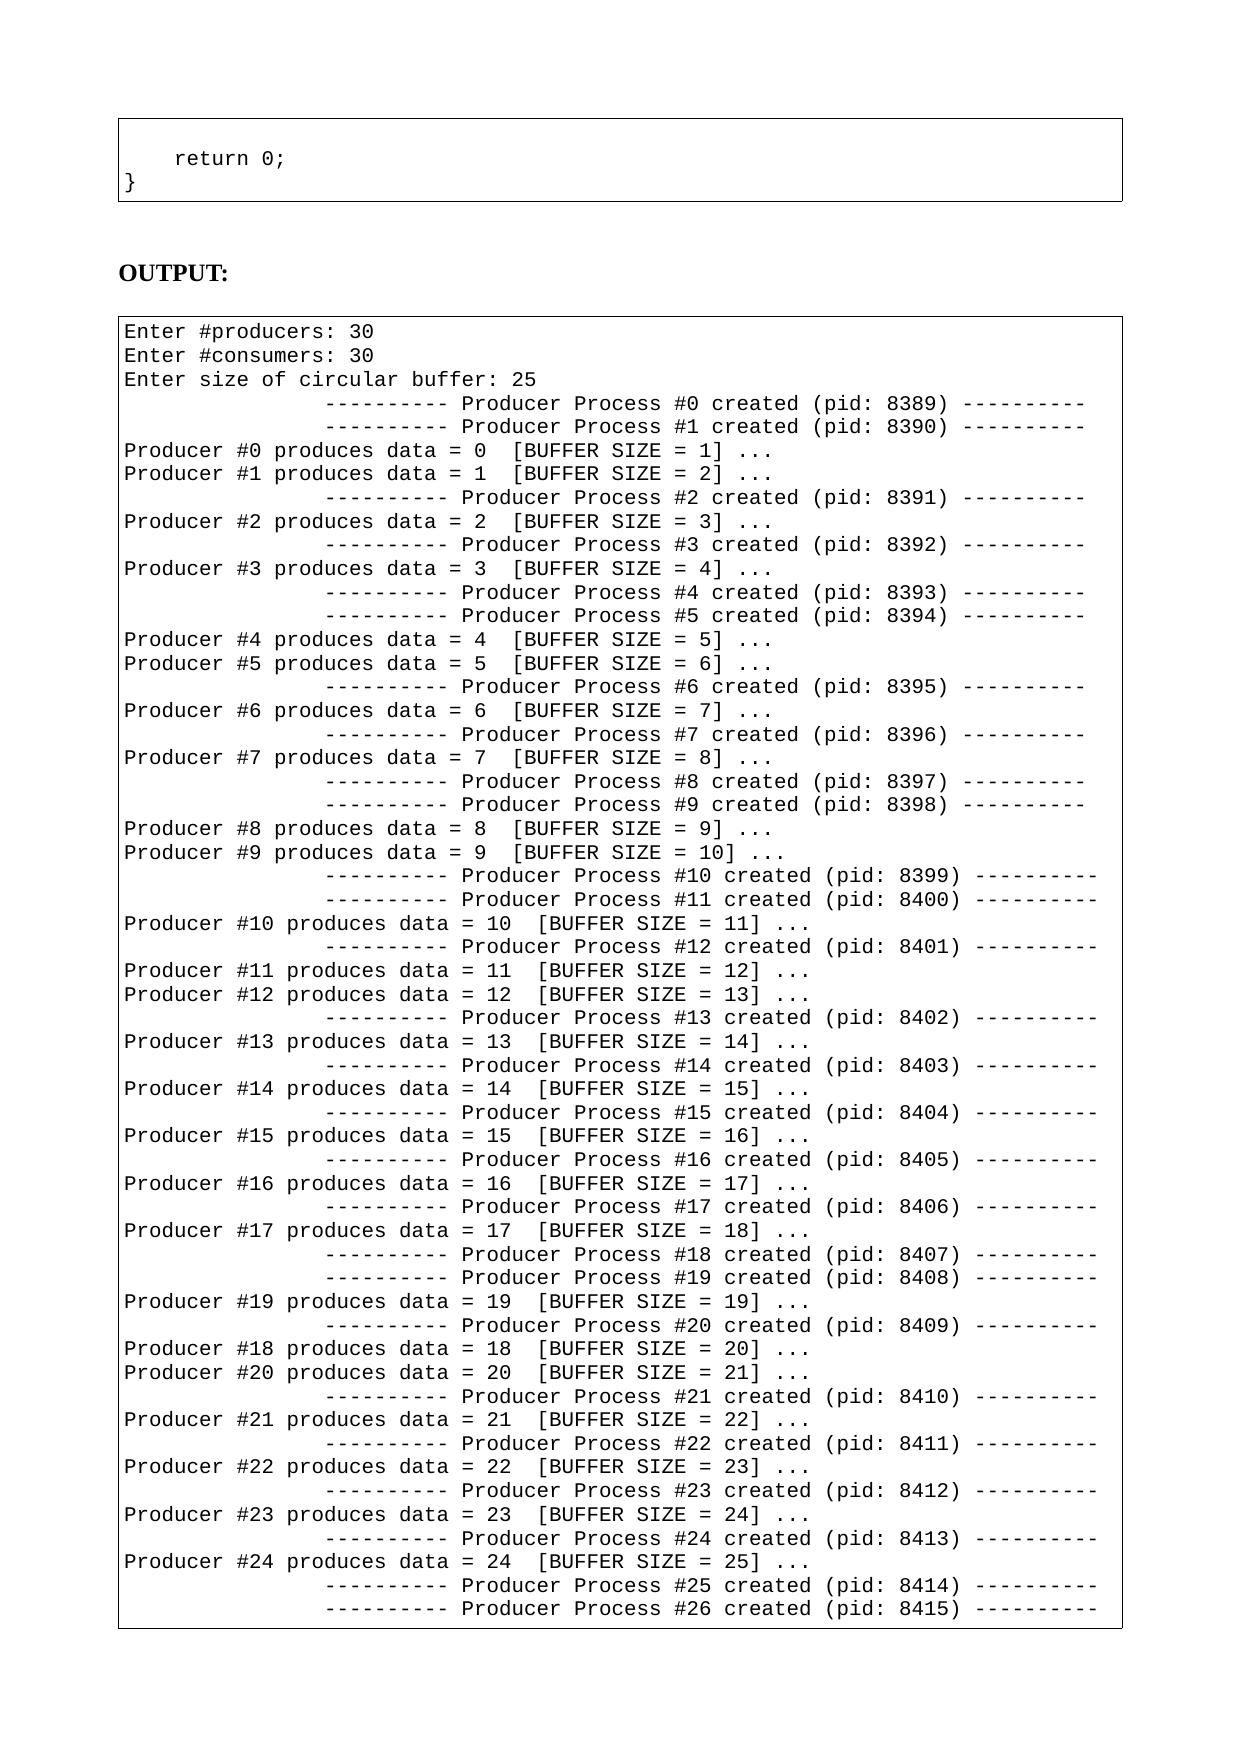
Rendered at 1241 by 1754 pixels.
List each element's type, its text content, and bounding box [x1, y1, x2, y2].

table_header return 0; } [119, 119, 1122, 201]
table_header Enter #producers: 30 Enter #consumers: 30 Enter size of circular buffer: 25 ---------- Producer Process #0 created (pid: 8389) ---------- ---------- Producer Process #1 created (pid: 8390) ---------- Producer #0 produces data = 0 [BUFFER SIZE = 1] ... Producer #1 produces data = 1 [BUFFER SIZE = 2] ... ---------- Producer Process #2 created (pid: 8391) ---------- Producer #2 produces data = 2 [BUFFER SIZE = 3] ... ---------- Producer Process #3 created (pid: 8392) ---------- Producer #3 produces data = 3 [BUFFER SIZE = 4] ... ---------- Producer Process #4 created (pid: 8393) ---------- ---------- Producer Process #5 created (pid: 8394) ---------- Producer #4 produces data = 4 [BUFFER SIZE = 5] ... Producer #5 produces data = 5 [BUFFER SIZE = 6] ... ---------- Producer Process #6 created (pid: 8395) ---------- Producer #6 produces data = 6 [BUFFER SIZE = 7] ... ---------- Producer Process #7 created (pid: 8396) ---------- Producer #7 produces data = 7 [BUFFER SIZE = 8] ... ---------- Producer Process #8 created (pid: 8397) ---------- ---------- Producer Process #9 created (pid: 8398) ---------- Producer #8 produces data = 8 [BUFFER SIZE = 9] ... Producer #9 produces data = 9 [BUFFER SIZE = 10] ... ---------- Producer Process #10 created (pid: 8399) ---------- ---------- Producer Process #11 created (pid: 8400) ---------- Producer #10 produces data = 10 [BUFFER SIZE = 11] ... ---------- Producer Process #12 created (pid: 8401) ---------- Producer #11 produces data = 11 [BUFFER SIZE = 12] ... Producer #12 produces data = 12 [BUFFER SIZE = 13] ... ---------- Producer Process #13 created (pid: 8402) ---------- Producer #13 produces data = 13 [BUFFER SIZE = 14] ... ---------- Producer Process #14 created (pid: 8403) ---------- Producer #14 produces data = 14 [BUFFER SIZE = 15] ... ---------- Producer Process #15 created (pid: 8404) ---------- Producer #15 produces data = 15 [BUFFER SIZE = 16] ... ---------- Producer Process #16 created (pid: 8405) ---------- Producer #16 produces data = 16 [BUFFER SIZE = 17] ... ---------- Producer Process #17 created (pid: 8406) ---------- Producer #17 produces data = 17 [BUFFER SIZE = 18] ... ---------- Producer Process #18 created (pid: 8407) ---------- ---------- Producer Process #19 created (pid: 8408) ---------- Producer #19 produces data = 19 [BUFFER SIZE = 19] ... ---------- Producer Process #20 created (pid: 8409) ---------- Producer #18 produces data = 18 [BUFFER SIZE = 20] ... Producer #20 produces data = 20 [BUFFER SIZE = 21] ... ---------- Producer Process #21 created (pid: 8410) ---------- Producer #21 produces data = 21 [BUFFER SIZE = 22] ... ---------- Producer Process #22 created (pid: 8411) ---------- Producer #22 produces data = 22 [BUFFER SIZE = 23] ... ---------- Producer Process #23 created (pid: 8412) ---------- Producer #23 produces data = 23 [BUFFER SIZE = 24] ... ---------- Producer Process #24 created (pid: 8413) ---------- Producer #24 produces data = 24 [BUFFER SIZE = 25] ... ---------- Producer Process #25 created (pid: 8414) ---------- ---------- Producer Process #26 created (pid: 8415) [119, 317, 1122, 1628]
text OUTPUT: [118, 258, 1122, 287]
